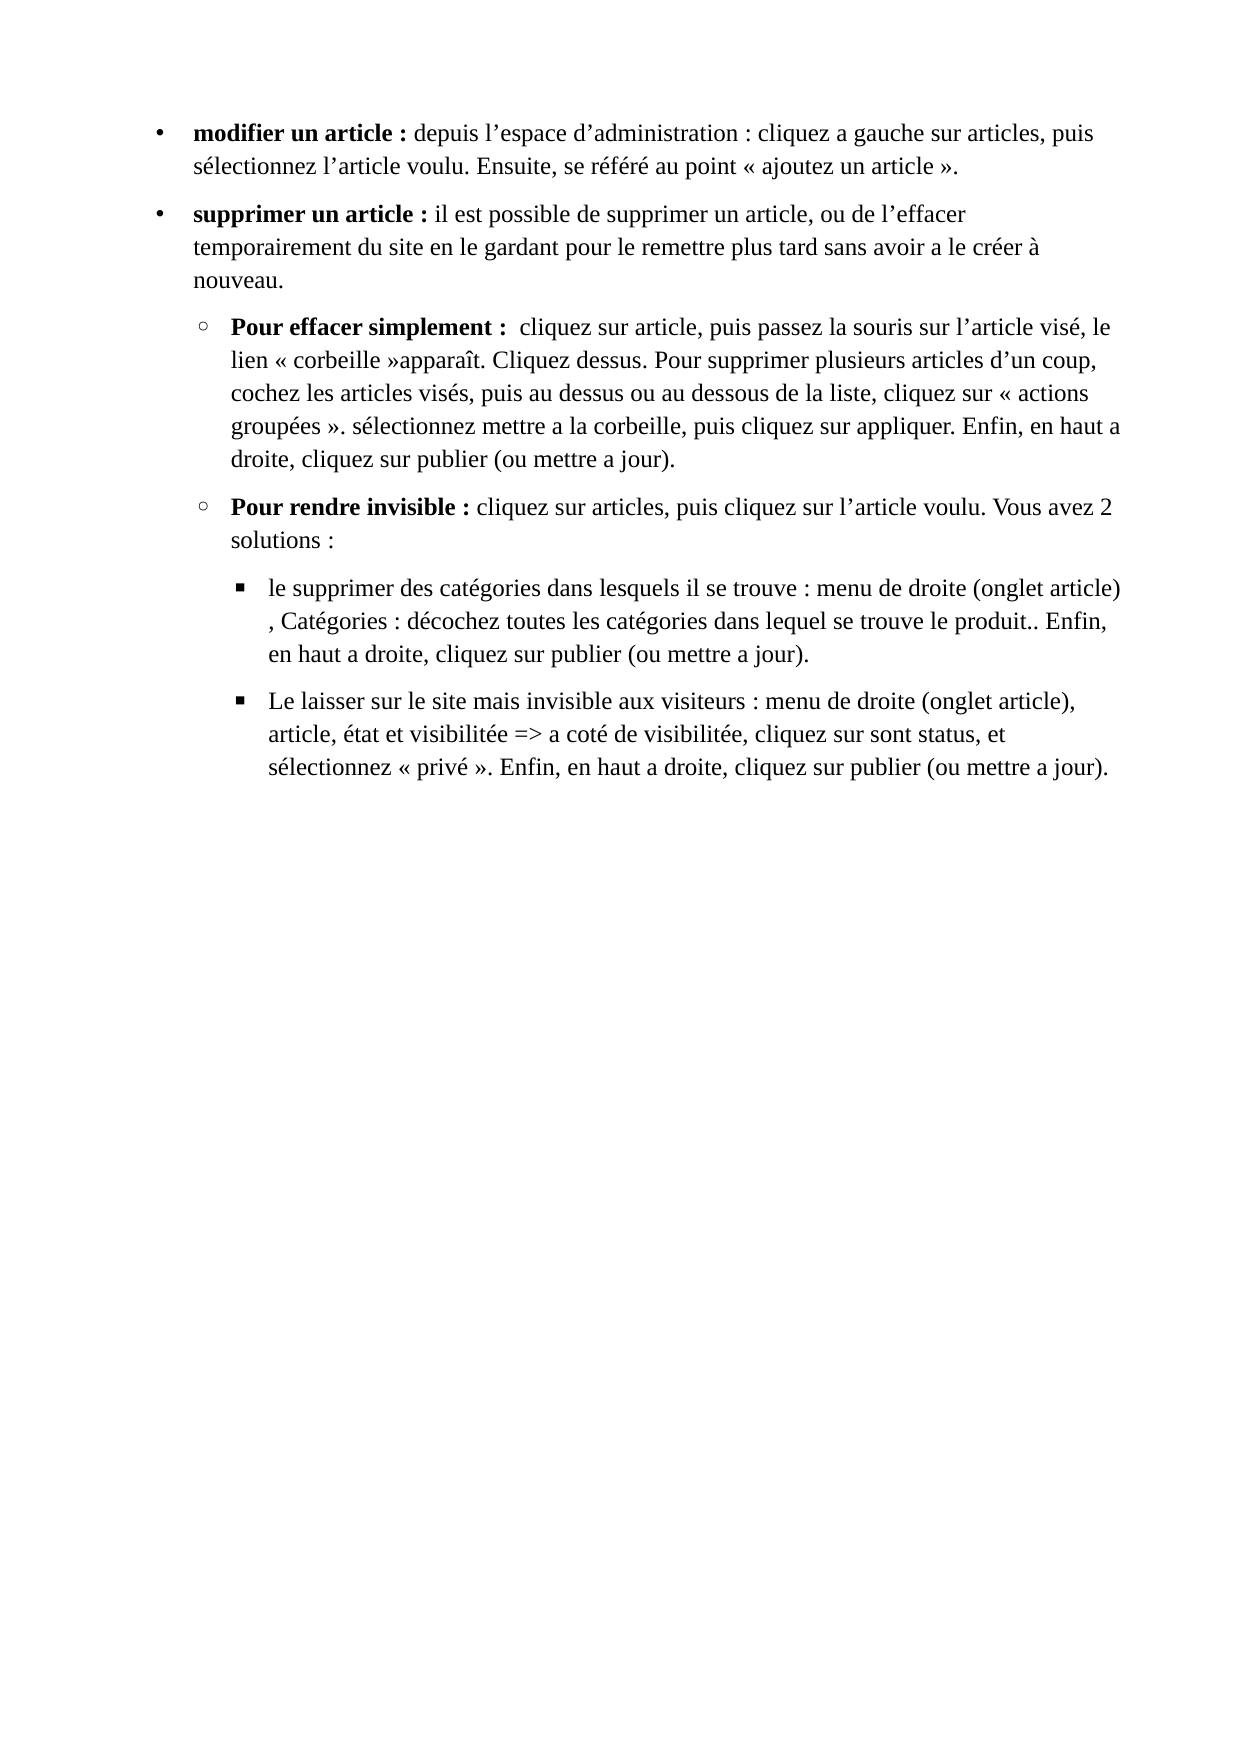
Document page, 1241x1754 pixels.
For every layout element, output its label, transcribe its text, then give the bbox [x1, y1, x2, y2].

list Pour effacer simplement : cliquez sur article, puis passez la souris sur l’article visé, le lien « corbeille »apparaît. Cliquez dessus. Pour supprimer plusieurs articles d’un coup, cochez les articles visés, puis au dessus ou au dessous de la liste, cliquez sur « actions groupées ». sélectionnez mettre a la corbeille, puis cliquez sur appliquer. Enfin, en haut a droite, cliquez sur publier (ou mettre a jour). [193, 312, 1122, 473]
list supprimer un article : il est possible de supprimer un article, ou de l’effacer temporairement du site en le gardant pour le remettre plus tard sans avoir a le créer à nouveau. [156, 199, 1122, 293]
list Pour rendre invisible : cliquez sur articles, puis cliquez sur l’article voulu. Vous avez 2 solutions : [193, 492, 1122, 554]
list modifier un article : depuis l’espace d’administration : cliquez a gauche sur articles, puis sélectionnez l’article voulu. Ensuite, se référé au point « ajoutez un article ». [156, 118, 1122, 180]
list le supprimer des catégories dans lesquels il se trouve : menu de droite (onglet article) , Catégories : décochez toutes les catégories dans lequel se trouve le produit.. Enfin, en haut a droite, cliquez sur publier (ou mettre a jour). [231, 573, 1122, 667]
list Le laisser sur le site mais invisible aux visiteurs : menu de droite (onglet article), article, état et visibilitée => a coté de visibilitée, cliquez sur sont status, et sélectionnez « privé ». Enfin, en haut a droite, cliquez sur publier (ou mettre a jour). [231, 686, 1122, 781]
